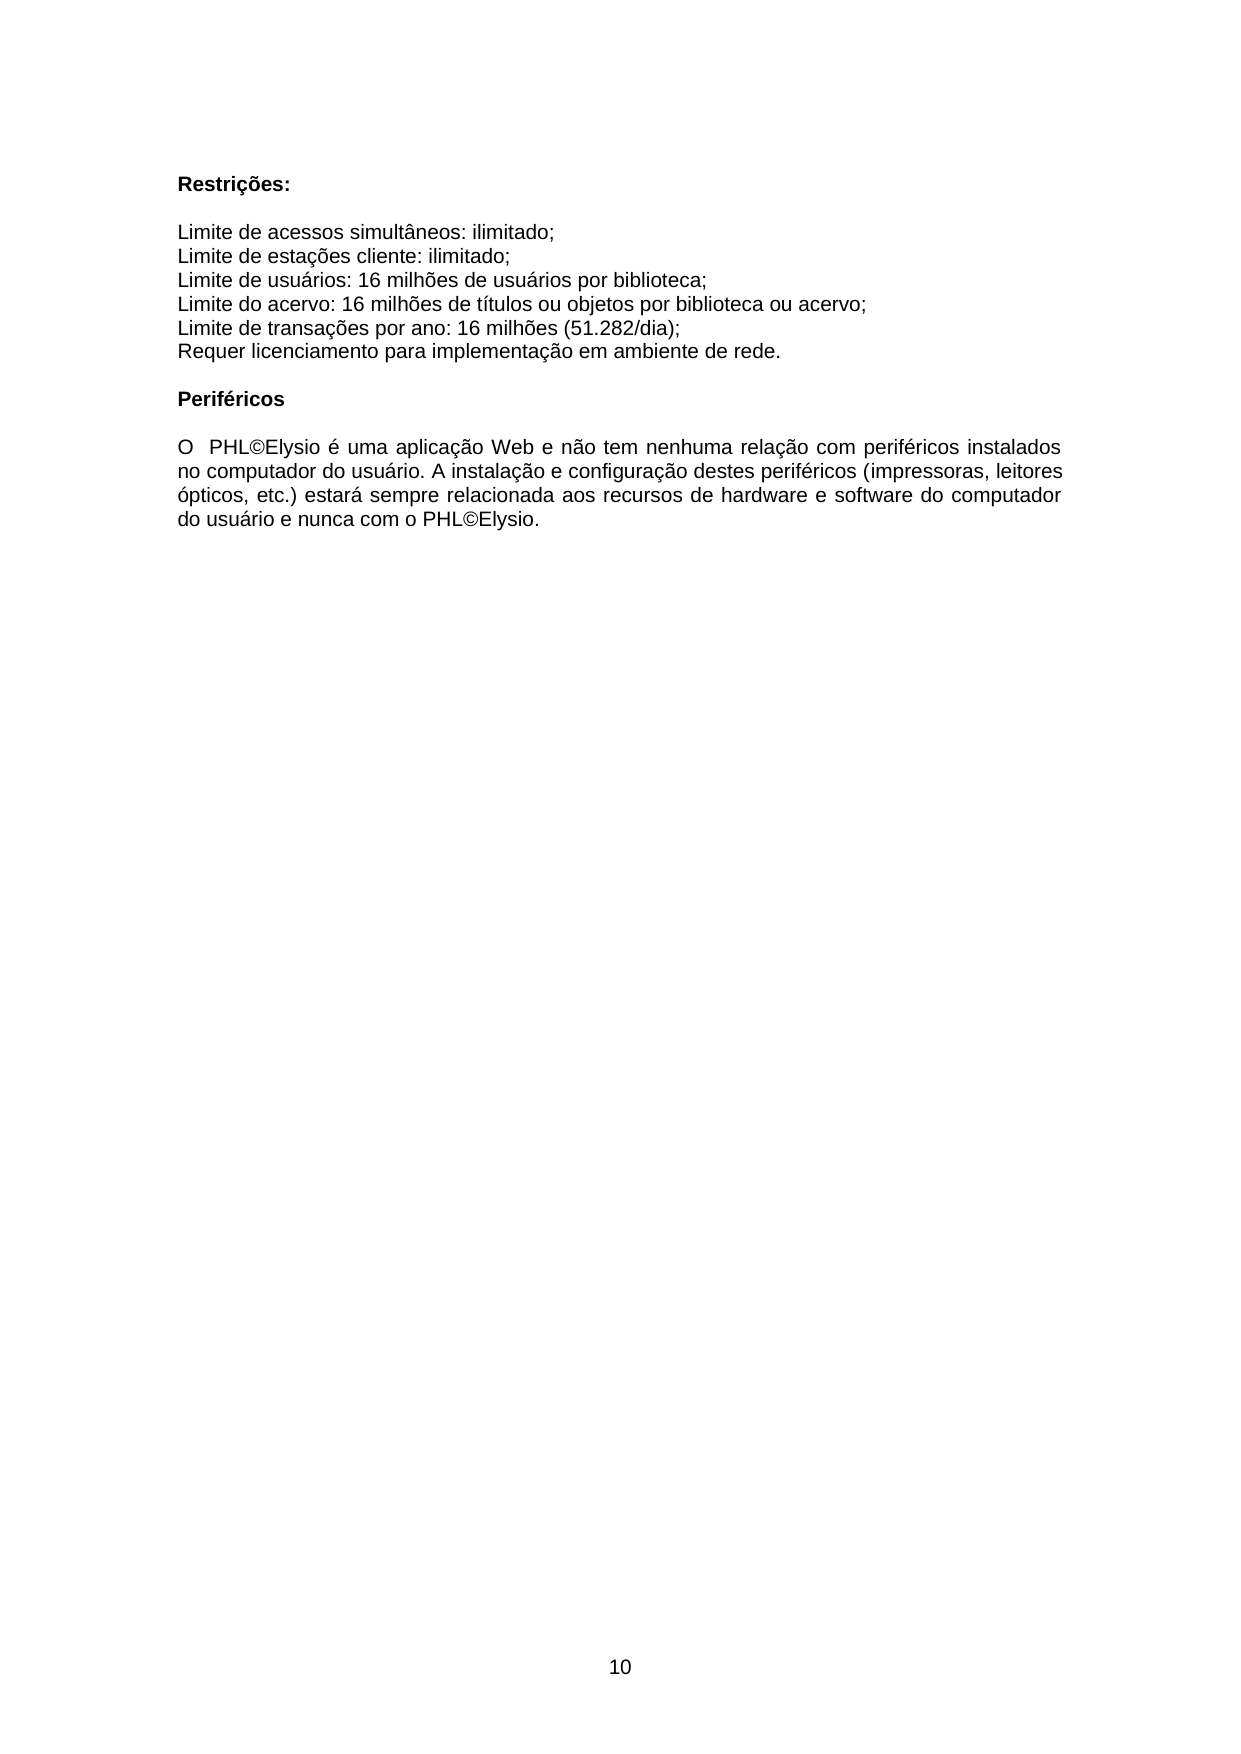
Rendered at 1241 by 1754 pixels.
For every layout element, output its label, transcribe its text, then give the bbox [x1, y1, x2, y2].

text Limite de estações cliente: ilimitado; [177, 243, 1063, 267]
text Limite do acervo: 16 milhões de títulos ou objetos por biblioteca ou acervo; [177, 291, 1063, 315]
text Periféricos [177, 387, 1063, 411]
text Limite de acessos simultâneos: ilimitado; [177, 219, 1063, 243]
text Limite de transações por ano: 16 milhões (51.282/dia); [177, 315, 1063, 339]
text Requer licenciamento para implementação em ambiente de rede. [177, 339, 1063, 363]
text Restrições: [177, 172, 1063, 196]
text O PHL©Elysio é uma aplicação Web e não tem nenhuma relação com periféricos instalados no computador do usuário. A instalação e configuração destes periféricos (impressoras, leitores ópticos, etc.) estará sempre relacionada aos recursos de hardware e software do computador do usuário e nunca com o PHL©Elysio. [177, 435, 1063, 531]
text Limite de usuários: 16 milhões de usuários por biblioteca; [177, 267, 1063, 291]
